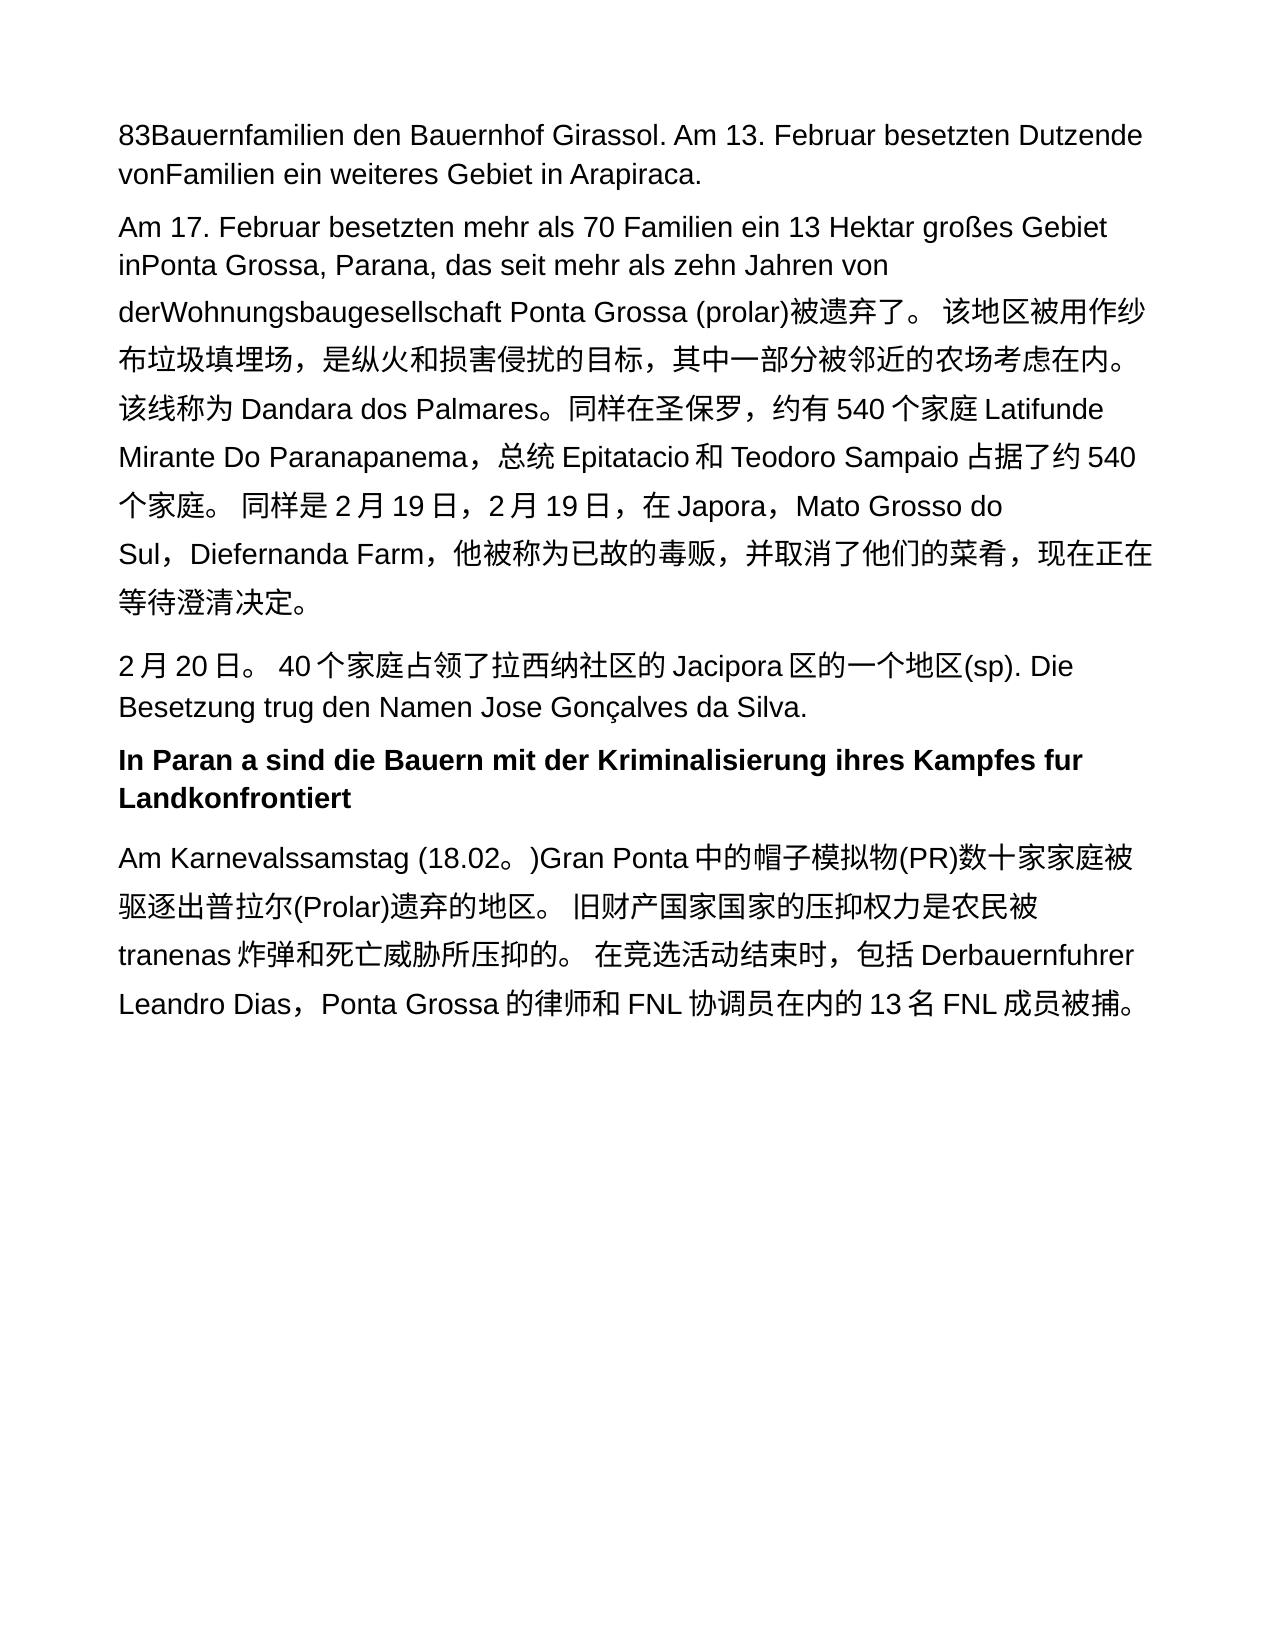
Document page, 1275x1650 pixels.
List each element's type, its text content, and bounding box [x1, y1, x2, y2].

text Am 17. Februar besetzten mehr als 70 Familien ein 13 Hektar großes Gebiet inPonta Grossa, Parana, das seit mehr als zehn Jahren von derWohnungsbaugesellschaft Ponta Grossa (prolar)被遗弃了。 该地区被用作纱布垃圾填埋场，是纵火和损害侵扰的目标，其中一部分被邻近的农场考虑在内。 该线称为Dandara dos Palmares。同样在圣保罗，约有540个家庭L​​atifunde Mirante Do Paranapanema，总统Epitatacio和Teodoro Sampaio占据了约540个家庭。 同样是2月19日，2月19日，在Japora，Mato Grosso do Sul，Diefernanda Farm，他被称为已故的毒贩，并取消了他们的菜肴，现在正在等待澄清决定。 [118, 210, 1157, 622]
text Am Karnevalssamstag (18.02。)Gran Ponta中的帽子模拟物(PR)数十家家庭被驱逐出普拉尔(Prolar)遗弃的地区。 旧财产国家国家的压抑权力是农民被tranenas炸弹和死亡威胁所压抑的。 在竞选活动结束时，包括Derbauernfuhrer Leandro Dias，Ponta Grossa的律师和FNL协调员在内的13名FNL成员被捕。 [118, 834, 1157, 1022]
text 2月20日。 40个家庭占领了拉西纳社区的Jacipora区的一个地区(sp). Die Besetzung trug den Namen Jose Gonçalves da Silva. [118, 642, 1157, 723]
text In Paran a sind die Bauern mit der Kriminalisierung ihres Kampfes fur Landkonfrontiert [118, 743, 1157, 815]
text 83Bauernfamilien den Bauernhof Girassol. Am 13. Februar besetzten Dutzende vonFamilien ein weiteres Gebiet in Arapiraca. [118, 118, 1157, 190]
